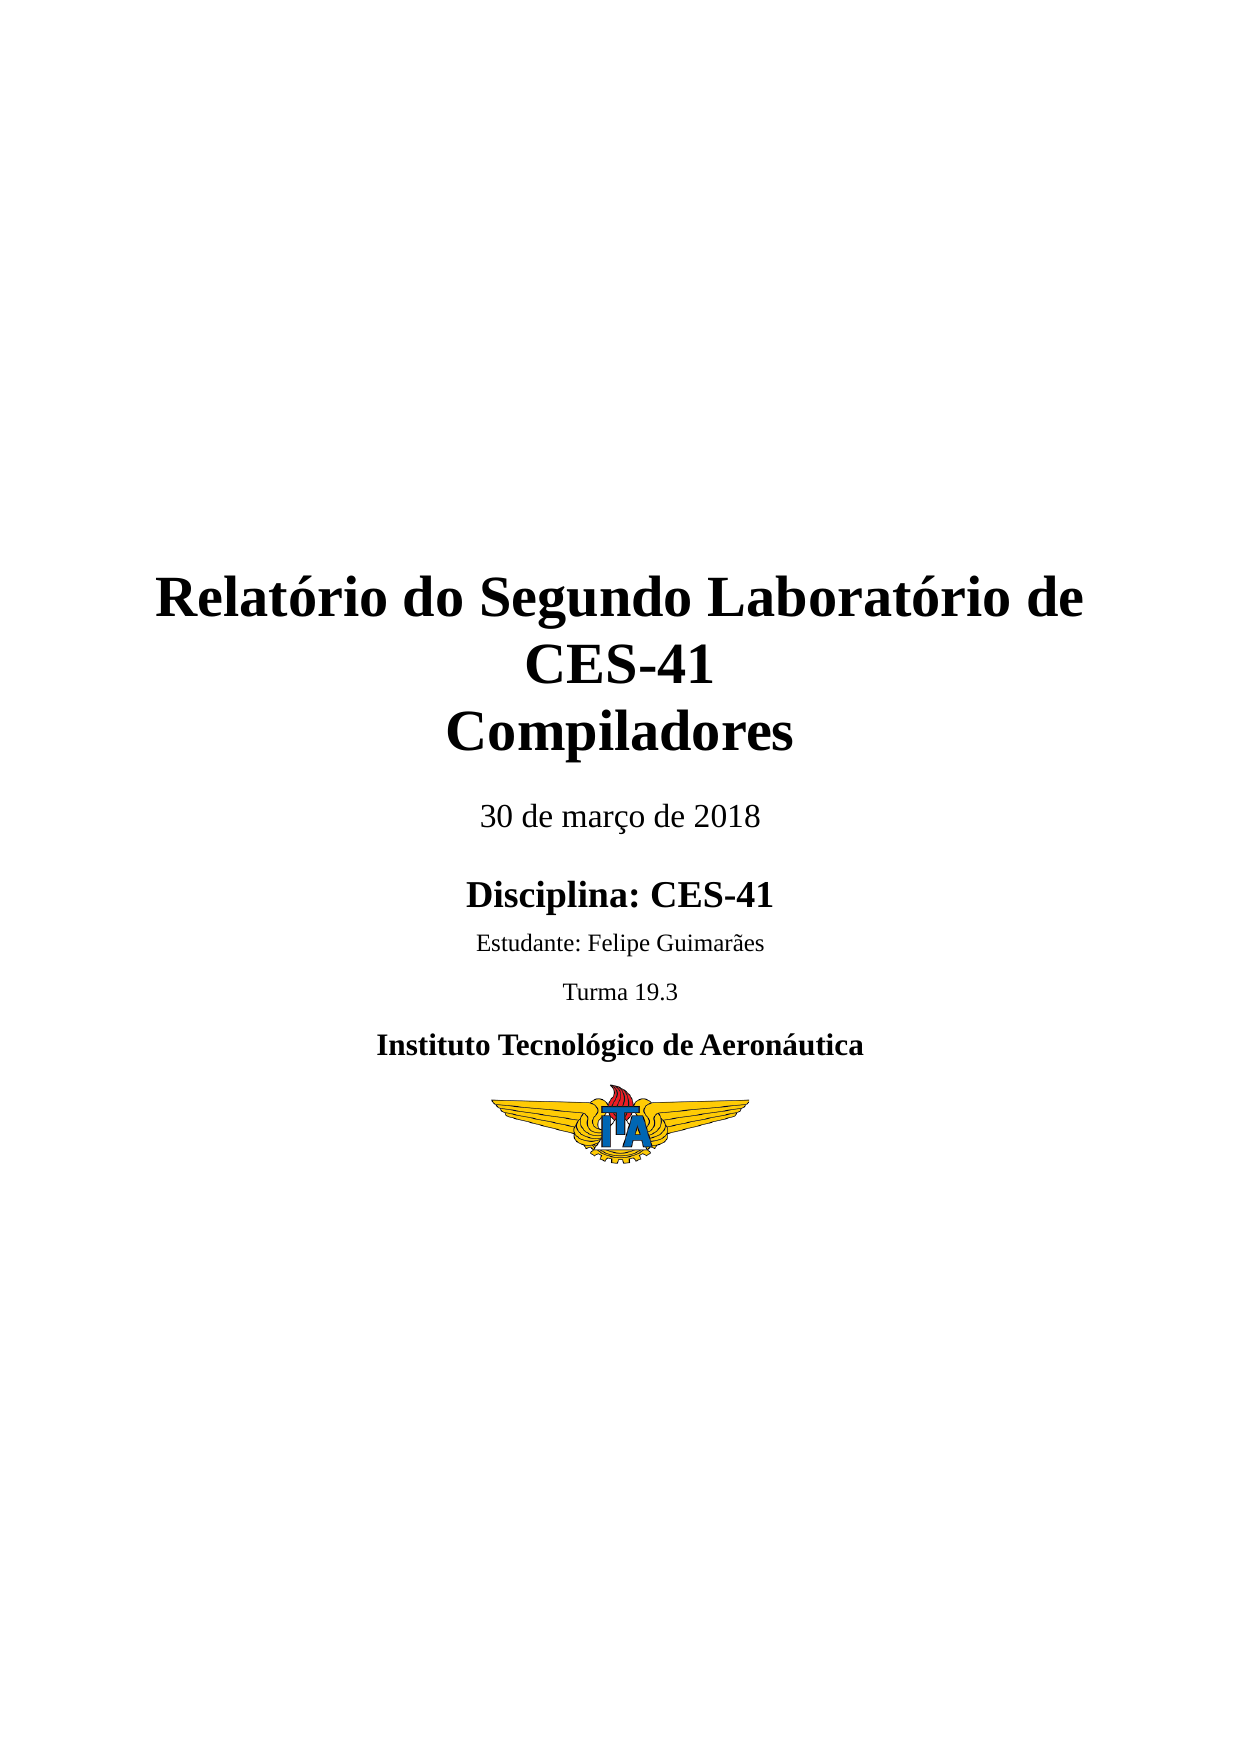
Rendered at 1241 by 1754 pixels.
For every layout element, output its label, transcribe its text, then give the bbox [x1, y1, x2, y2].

title Relatório do Segundo Laboratório de CES-41 Compiladores [118, 561, 1122, 763]
text Instituto Tecnológico de Aeronáutica [118, 1026, 1122, 1062]
text Estudante: Felipe Guimarães [118, 928, 1122, 957]
subtitle 30 de março de 2018 [118, 796, 1122, 835]
text Turma 19.3 [118, 977, 1122, 1006]
subtitle Disciplina: CES-41 [118, 872, 1122, 916]
picture [491, 1084, 750, 1164]
